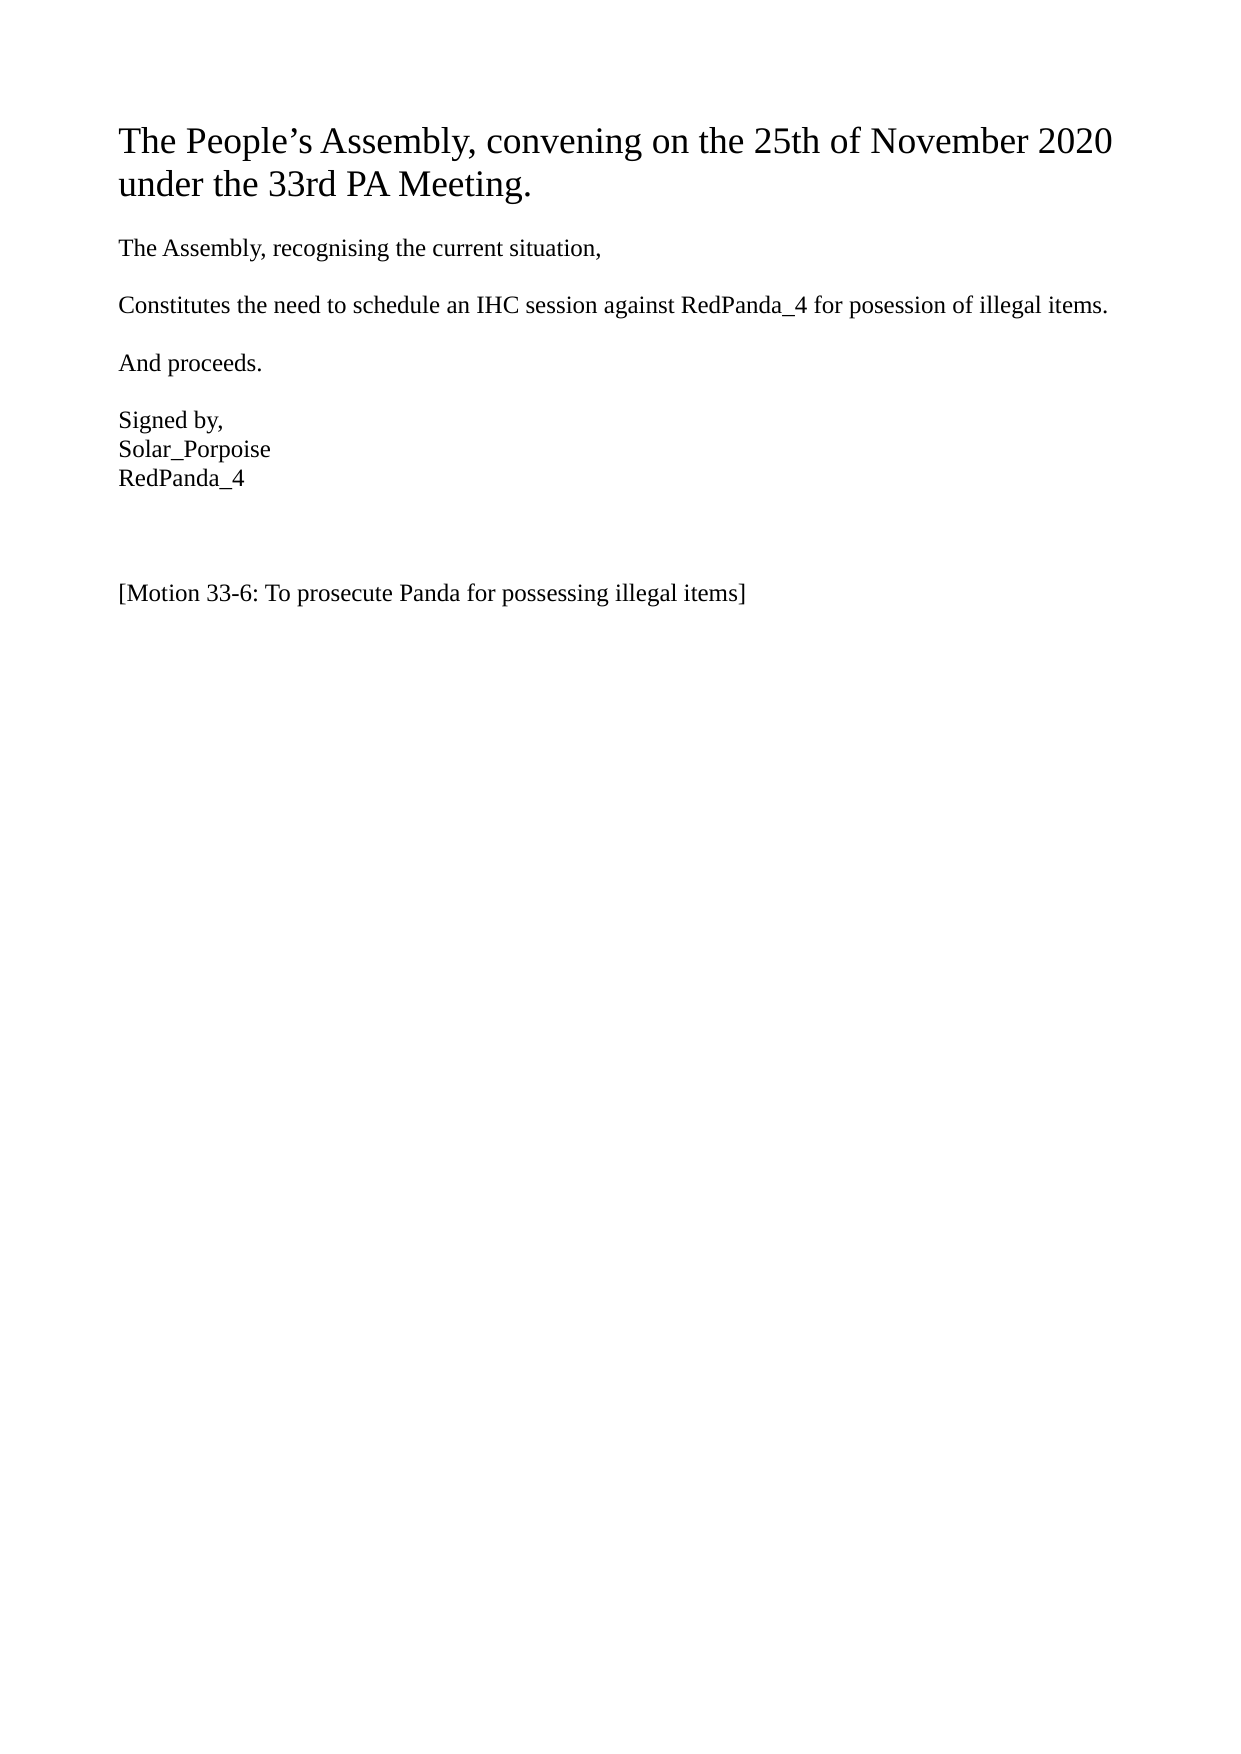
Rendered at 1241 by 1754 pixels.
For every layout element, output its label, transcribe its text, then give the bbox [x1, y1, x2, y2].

text Solar_Porpoise [118, 434, 1122, 463]
text [Motion 33-6: To prosecute Panda for possessing illegal items] [118, 578, 1122, 607]
text The Assembly, recognising the current situation, [118, 233, 1122, 262]
text The People’s Assembly, convening on the 25th of November 2020 under the 33rd PA Meeting. [118, 118, 1122, 204]
text Signed by, [118, 406, 1122, 434]
text And proceeds. [118, 348, 1122, 377]
text RedPanda_4 [118, 463, 1122, 492]
text Constitutes the need to schedule an IHC session against RedPanda_4 for posession of illegal items. [118, 291, 1122, 319]
